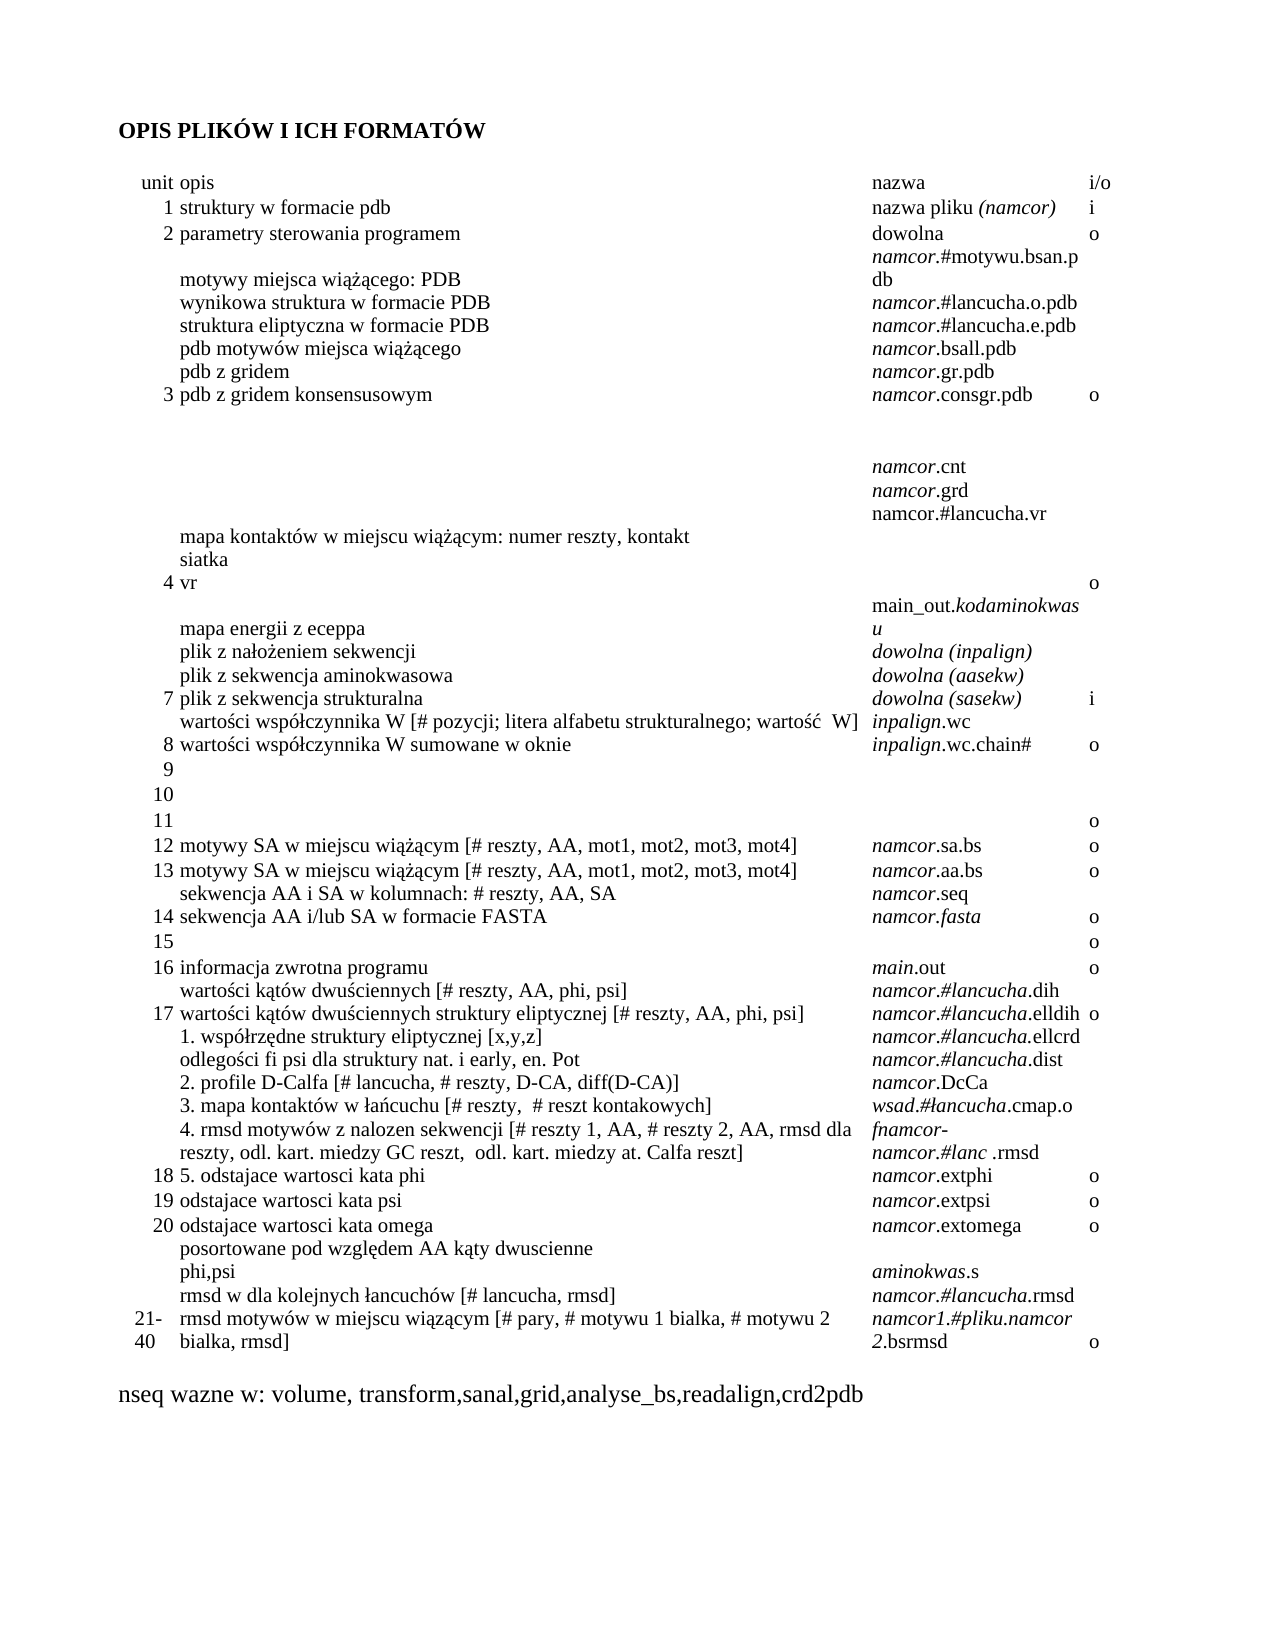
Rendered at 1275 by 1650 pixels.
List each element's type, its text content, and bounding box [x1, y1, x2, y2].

table_cell o [1086, 710, 1120, 756]
table_cell posortowane pod względem AA kąty dwuscienne phi,psi rmsd w dla kolejnych łancuchów [# lancucha, rmsd] rmsd motywów w miejscu wiązącym [# pary, # motywu 1 bialka, # motywu 2 bialka, rmsd] [176, 1237, 869, 1353]
table_cell [176, 756, 869, 781]
table_cell wartości współczynnika W [# pozycji; litera alfabetu strukturalnego; wartość W] wartości współczynnika W sumowane w oknie [176, 710, 869, 756]
table_cell 11 [131, 806, 176, 832]
table_cell o [1086, 857, 1120, 882]
table_cell nazwa pliku (namcor) [869, 194, 1086, 219]
table_cell mapa kontaktów w miejscu wiążącym: numer reszty, kontakt siatka vr [176, 406, 869, 594]
table_cell motywy miejsca wiążącego: PDB wynikowa struktura w formacie PDB struktura eliptyczna w formacie PDB pdb motywów miejsca wiążącego pdb z gridem pdb z gridem konsensusowym [176, 245, 869, 406]
table_cell dowolna [869, 219, 1086, 244]
table_cell [1086, 781, 1120, 806]
table_cell mapa energii z eceppa plik z nałożeniem sekwencji plik z sekwencja aminokwasowa plik z sekwencja strukturalna [176, 594, 869, 710]
table_header unit [131, 169, 176, 194]
table_cell main_out.kodaminokwasu dowolna (inpalign) dowolna (aasekw) dowolna (sasekw) [869, 594, 1086, 710]
text nseq wazne w: volume, transform,sanal,grid,analyse_bs,readalign,crd2pdb [118, 1381, 1157, 1408]
table_cell namcor.cnt namcor.grd namcor.#lancucha.vr [869, 406, 1086, 594]
table_cell namcor.#motywu.bsan.pdb namcor.#lancucha.o.pdb namcor.#lancucha.e.pdb namcor.bsall.pdb namcor.gr.pdb namcor.consgr.pdb [869, 245, 1086, 406]
table_cell 13 [131, 857, 176, 882]
table_cell o [1086, 1187, 1120, 1212]
table_cell 20 [131, 1212, 176, 1237]
table_cell 15 [131, 928, 176, 953]
table_cell 17 [131, 979, 176, 1025]
table_cell odstajace wartosci kata psi [176, 1187, 869, 1212]
table_cell motywy SA w miejscu wiążącym [# reszty, AA, mot1, mot2, mot3, mot4] [176, 857, 869, 882]
table_cell namcor.seq namcor.fasta [869, 882, 1086, 928]
table_cell [869, 781, 1086, 806]
table_cell o [1086, 1025, 1120, 1187]
table_cell 14 [131, 882, 176, 928]
table_cell [1086, 756, 1120, 781]
table_cell 10 [131, 781, 176, 806]
table_cell o [1086, 979, 1120, 1025]
table_cell 18 [131, 1025, 176, 1187]
table_cell parametry sterowania programem [176, 219, 869, 244]
table_cell namcor.extpsi [869, 1187, 1086, 1212]
table_cell [869, 806, 1086, 832]
table_cell 2 [131, 219, 176, 244]
table_cell 9 [131, 756, 176, 781]
table_cell o [1086, 406, 1120, 594]
table_cell o [1086, 1237, 1120, 1353]
table_cell 7 [131, 594, 176, 710]
table_cell o [1086, 882, 1120, 928]
table_cell 1. współrzędne struktury eliptycznej [x,y,z] odlegości fi psi dla struktury nat. i early, en. Pot 2. profile D-Calfa [# lancucha, # reszty, D-CA, diff(D-CA)] 3. mapa kontaktów w łańcuchu [# reszty, # reszt kontakowych] 4. rmsd motywów z nalozen sekwencji [# reszty 1, AA, # reszty 2, AA, rmsd dla reszty, odl. kart. miedzy GC reszt, odl. kart. miedzy at. Calfa reszt] 5. odstajace wartosci kata phi [176, 1025, 869, 1187]
table_cell wartości kątów dwuściennych [# reszty, AA, phi, psi] wartości kątów dwuściennych struktury eliptycznej [# reszty, AA, phi, psi] [176, 979, 869, 1025]
table_cell 3 [131, 245, 176, 406]
table_cell 16 [131, 954, 176, 979]
table_cell o [1086, 832, 1120, 857]
table_cell o [1086, 1212, 1120, 1237]
table_header opis [176, 169, 869, 194]
table_header nazwa [869, 169, 1086, 194]
table_cell [869, 756, 1086, 781]
table_cell sekwencja AA i SA w kolumnach: # reszty, AA, SA sekwencja AA i/lub SA w formacie FASTA [176, 882, 869, 928]
table_cell o [1086, 928, 1120, 953]
table_cell 8 [131, 710, 176, 756]
table_cell informacja zwrotna programu [176, 954, 869, 979]
table_cell 21-40 [131, 1237, 176, 1353]
table_cell 1 [131, 194, 176, 219]
table_cell i [1086, 594, 1120, 710]
table_cell [176, 928, 869, 953]
table_cell [176, 781, 869, 806]
table_cell o [1086, 954, 1120, 979]
table_cell [869, 928, 1086, 953]
table_cell namcor.#lancucha.dih namcor.#lancucha.elldih [869, 979, 1086, 1025]
table_cell 12 [131, 832, 176, 857]
table_cell 4 [131, 406, 176, 594]
table_cell main.out [869, 954, 1086, 979]
table_cell i [1086, 194, 1120, 219]
table_cell namcor.sa.bs [869, 832, 1086, 857]
table_cell namcor.extomega [869, 1212, 1086, 1237]
table_cell o [1086, 806, 1120, 832]
table_cell namcor.aa.bs [869, 857, 1086, 882]
table_cell [176, 806, 869, 832]
table_cell namcor.#lancucha.ellcrd namcor.#lancucha.dist namcor.DcCa wsad.#łancucha.cmap.o fnamcor-namcor.#lanc .rmsd namcor.extphi [869, 1025, 1086, 1187]
table_cell motywy SA w miejscu wiążącym [# reszty, AA, mot1, mot2, mot3, mot4] [176, 832, 869, 857]
table_cell o [1086, 219, 1120, 244]
table_cell odstajace wartosci kata omega [176, 1212, 869, 1237]
table_cell 19 [131, 1187, 176, 1212]
table_cell aminokwas.s namcor.#lancucha.rmsd namcor1.#pliku.namcor2.bsrmsd [869, 1237, 1086, 1353]
text OPIS PLIKÓW I ICH FORMATÓW [118, 118, 1157, 143]
table_header i/o [1086, 169, 1120, 194]
table_cell struktury w formacie pdb [176, 194, 869, 219]
table_cell inpalign.wc inpalign.wc.chain# [869, 710, 1086, 756]
table_cell o [1086, 245, 1120, 406]
